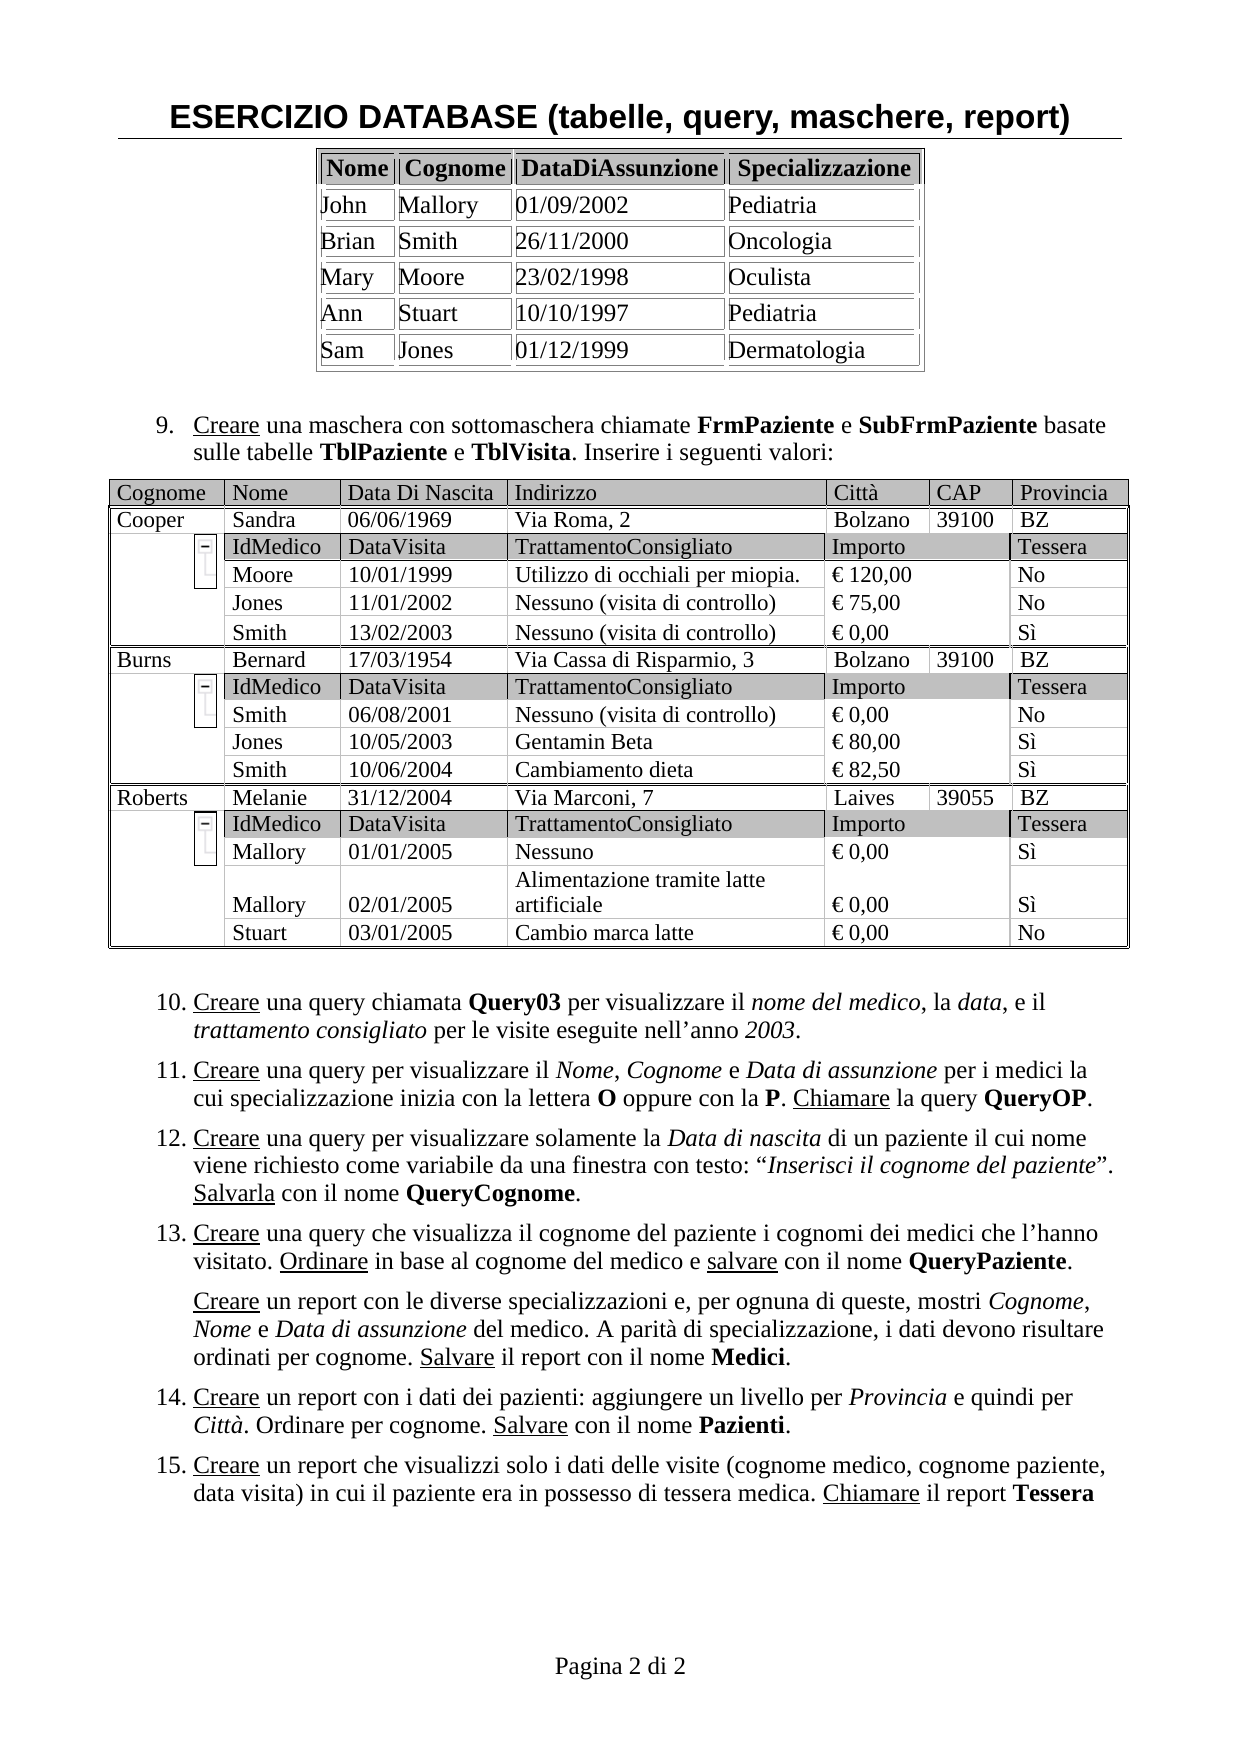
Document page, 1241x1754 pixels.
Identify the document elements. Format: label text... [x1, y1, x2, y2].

table_cell Jones [225, 728, 340, 755]
list Creare una query per visualizzare il Nome, Cognome e Data di assunzione per i medici la cui specializzazione inizia con la lettera O oppure con la P. Chiamare la query QueryOP. [156, 1056, 1122, 1111]
table_cell Nessuno (visita di controllo) [508, 616, 824, 645]
table_cell 06/08/2001 [341, 700, 507, 727]
table_cell € 120,00 [825, 561, 1009, 587]
table_header Indirizzo [508, 480, 826, 505]
table_header Importo [825, 674, 1009, 699]
table_cell 10/05/2003 [341, 728, 507, 755]
table_cell Mallory [225, 838, 340, 864]
table_cell € 0,00 [825, 865, 1009, 918]
table_cell Mallory [396, 184, 513, 220]
table_header Cognome [110, 480, 224, 505]
table_header Cognome [396, 149, 513, 184]
picture [195, 535, 216, 587]
table_cell Via Marconi, 7 [508, 786, 826, 810]
table_cell Cambio marca latte [508, 919, 824, 946]
table_cell Sì [1011, 756, 1127, 783]
table_header Tessera [1011, 811, 1127, 837]
table_cell BZ [1013, 783, 1128, 810]
table_cell 39100 [930, 648, 1012, 673]
table_cell BZ [1013, 645, 1128, 673]
list Creare un report con i dati dei pazienti: aggiungere un livello per Provincia e quindi per Città. Ordinare per cognome. Salvare con il nome Pazienti. [156, 1383, 1122, 1438]
table_cell € 82,50 [825, 755, 1009, 783]
table_cell Gentamin Beta [508, 728, 824, 755]
table_cell Cooper [111, 509, 224, 533]
table_cell Sì [1011, 728, 1127, 755]
table_cell 39100 [930, 509, 1012, 533]
table_cell € 0,00 [825, 615, 1009, 645]
table_cell Smith [396, 220, 513, 256]
table_cell Nessuno (visita di controllo) [508, 700, 824, 727]
table_cell 02/01/2005 [341, 866, 507, 918]
table_header Nome [318, 149, 396, 184]
table_cell Nessuno [508, 838, 824, 864]
table_cell Bolzano [827, 509, 929, 533]
table_cell Jones [225, 588, 340, 615]
table_cell 31/12/2004 [341, 786, 507, 810]
table_cell 23/02/1998 [514, 256, 726, 293]
list Creare una query che visualizza il cognome del paziente i cognomi dei medici che l’hanno visitato. Ordinare in base al cognome del medico e salvare con il nome QueryPaziente. [156, 1219, 1122, 1275]
table_cell Utilizzo di occhiali per miopia. [508, 561, 824, 587]
table_cell Sam [318, 329, 396, 365]
table_cell € 0,00 [825, 837, 1009, 864]
table_cell Cambiamento dieta [508, 756, 824, 783]
list Creare un report che visualizzi solo i dati delle visite (cognome medico, cognome paziente, data visita) in cui il paziente era in possesso di tessera medica. Chiamare il report Tessera [156, 1451, 1122, 1506]
table_header DataVisita [341, 811, 507, 837]
table_cell Pediatria [726, 293, 922, 329]
table_cell No [1011, 561, 1127, 587]
table_cell Sì [1011, 866, 1127, 918]
table_cell Smith [225, 700, 340, 727]
table_cell Sì [1011, 838, 1127, 864]
table_header Provincia [1013, 480, 1128, 505]
table_header Importo [825, 811, 1009, 837]
table_header IdMedico [225, 534, 340, 559]
table_cell 11/01/2002 [341, 588, 507, 615]
table_cell Laives [827, 786, 929, 810]
table_cell 10/10/1997 [514, 293, 726, 329]
table_header Città [827, 480, 929, 505]
table_cell Stuart [396, 293, 513, 329]
table_header Data Di Nascita [341, 480, 507, 505]
table_header DataVisita [341, 674, 507, 699]
list Creare una maschera con sottomaschera chiamate FrmPaziente e SubFrmPaziente basate sulle tabelle TblPaziente e TblVisita. Inserire i seguenti valori: [156, 411, 1122, 466]
table_header DataVisita [341, 534, 507, 559]
table_cell 17/03/1954 [341, 648, 507, 673]
table_cell Nessuno (visita di controllo) [508, 588, 824, 615]
table_cell BZ [1013, 506, 1128, 533]
table_cell Stuart [225, 919, 340, 946]
table_cell 03/01/2005 [341, 919, 507, 946]
table_cell € 0,00 [825, 699, 1009, 727]
table_header CAP [930, 480, 1012, 505]
table_cell Mallory [225, 866, 340, 918]
table_cell [111, 674, 224, 783]
picture [195, 813, 216, 865]
table_cell [111, 811, 224, 946]
table_cell 01/12/1999 [514, 329, 726, 365]
table_cell No [1011, 700, 1127, 727]
table_cell Via Roma, 2 [508, 509, 826, 533]
table_cell Moore [396, 256, 513, 293]
table_header Specializzazione [726, 149, 922, 184]
table_header IdMedico [225, 674, 340, 699]
table_cell 13/02/2003 [341, 616, 507, 645]
table_header TrattamentoConsigliato [508, 674, 824, 699]
table_cell € 80,00 [825, 727, 1009, 755]
table_cell Bolzano [827, 648, 929, 673]
picture [195, 675, 216, 727]
list Creare una query chiamata Query03 per visualizzare il nome del medico, la data, e il trattamento consigliato per le visite eseguite nell’anno 2003. [156, 988, 1122, 1043]
table_cell Moore [225, 561, 340, 587]
table_header IdMedico [225, 811, 340, 837]
table_cell Smith [225, 756, 340, 783]
table_cell [111, 534, 224, 645]
table_cell Dermatologia [726, 329, 922, 365]
table_cell Mary [318, 256, 396, 293]
table_cell € 0,00 [825, 919, 1009, 946]
table_cell Pediatria [726, 184, 922, 220]
table_header TrattamentoConsigliato [508, 811, 824, 837]
table_cell Alimentazione tramite latte artificiale [508, 866, 824, 918]
table_cell Melanie [225, 786, 340, 810]
table_cell 10/06/2004 [341, 756, 507, 783]
table_cell Burns [111, 648, 224, 673]
table_cell Brian [318, 220, 396, 256]
list Creare una query per visualizzare solamente la Data di nascita di un paziente il cui nome viene richiesto come variabile da una finestra con testo: “Inserisci il cognome del paziente”. Salvarla con il nome QueryCognome. [156, 1124, 1122, 1207]
table_cell 39055 [930, 786, 1012, 810]
table_cell Oculista [726, 256, 922, 293]
table_cell Via Cassa di Risparmio, 3 [508, 648, 826, 673]
table_header DataDiAssunzione [514, 149, 726, 184]
table_cell No [1011, 588, 1127, 615]
text Creare un report con le diverse specializzazioni e, per ognuna di queste, mostri Cognome, Nome e Data di assunzione del medico. A parità di specializzazione, i dati devono risultare ordinati per cognome. Salvare il report con il nome Medici. [193, 1287, 1122, 1371]
table_cell 10/01/1999 [341, 561, 507, 587]
table_cell 01/09/2002 [514, 184, 726, 220]
table_cell Bernard [225, 648, 340, 673]
table_header Importo [825, 534, 1009, 559]
table_header TrattamentoConsigliato [508, 534, 824, 559]
table_cell € 75,00 [825, 587, 1009, 615]
table_header Tessera [1011, 534, 1127, 559]
table_header Nome [225, 480, 340, 505]
table_cell Ann [318, 293, 396, 329]
table_cell Jones [396, 329, 513, 365]
table_cell Sì [1011, 616, 1127, 645]
table_cell Roberts [111, 786, 224, 810]
table_cell No [1011, 919, 1127, 946]
table_cell 26/11/2000 [514, 220, 726, 256]
table_header Tessera [1011, 674, 1127, 699]
table_cell 01/01/2005 [341, 838, 507, 864]
table_cell Smith [225, 616, 340, 645]
table_cell Sandra [225, 509, 340, 533]
table_cell 06/06/1969 [341, 509, 507, 533]
table_cell John [318, 184, 396, 220]
table_cell Oncologia [726, 220, 922, 256]
